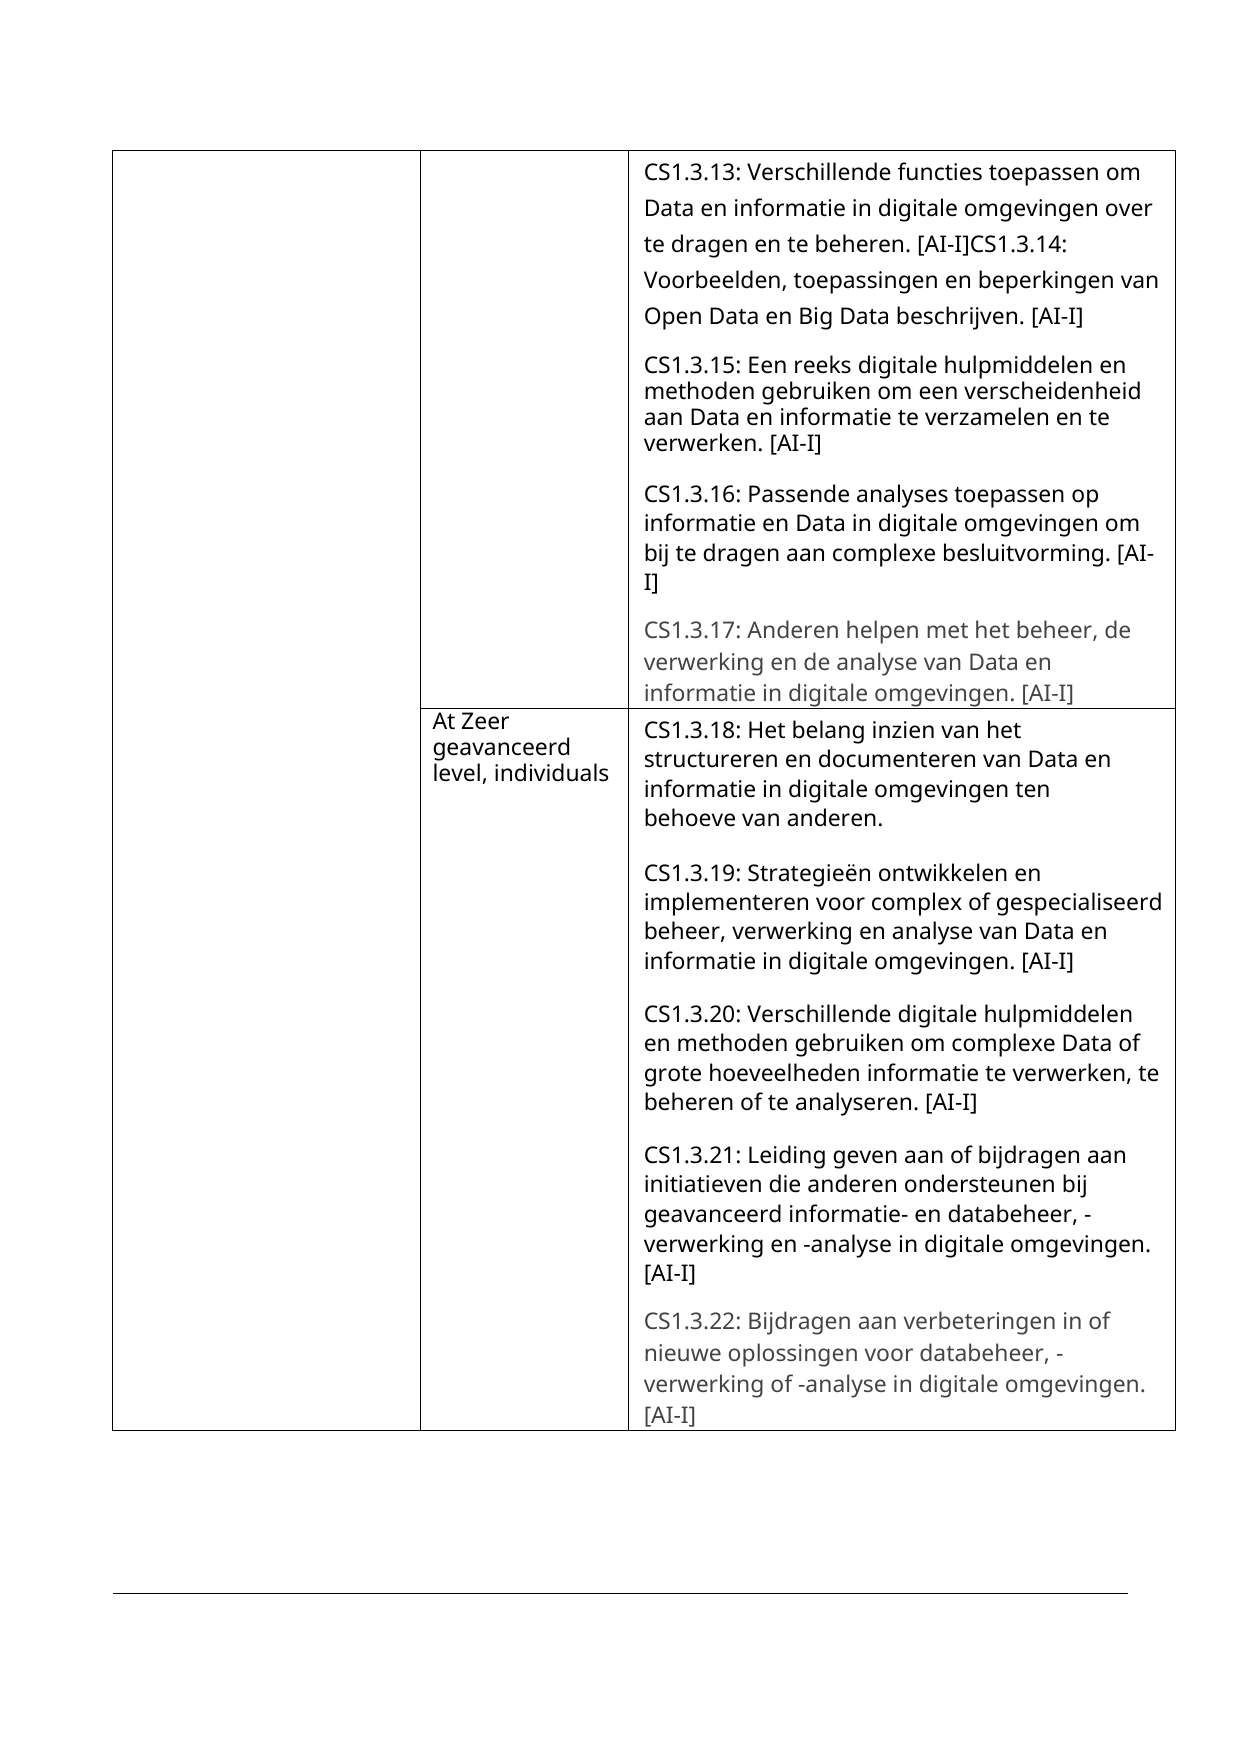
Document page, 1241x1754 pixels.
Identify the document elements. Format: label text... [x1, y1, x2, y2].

table_header [113, 151, 420, 1430]
table_cell CS1.3.13: Verschillende functies toepassen om Data en informatie in digitale omgevingen over te dragen en te beheren. [AI-I]CS1.3.14: Voorbeelden, toepassingen en beperkingen van Open Data en Big Data beschrijven. [AI-I] CS1.3.15: Een reeks digitale hulpmiddelen en methoden gebruiken om een verscheidenheid aan Data en informatie te verzamelen en te verwerken. [AI-I] CS1.3.16: Passende analyses toepassen op informatie en Data in digitale omgevingen om bij te dragen aan complexe besluitvorming. [AI-I] CS1.3.17: Anderen helpen met het beheer, de verwerking en de analyse van Data en informatie in digitale omgevingen. [AI-I] [629, 151, 1175, 708]
table_cell CS1.3.18: Het belang inzien van het structureren en documenteren van Data en informatie in digitale omgevingen ten behoeve van anderen. CS1.3.19: Strategieën ontwikkelen en implementeren voor complex of gespecialiseerd beheer, verwerking en analyse van Data en informatie in digitale omgevingen. [AI-I] CS1.3.20: Verschillende digitale hulpmiddelen en methoden gebruiken om complexe Data of grote hoeveelheden informatie te verwerken, te beheren of te analyseren. [AI-I] CS1.3.21: Leiding geven aan of bijdragen aan initiatieven die anderen ondersteunen bij geavanceerd informatie- en databeheer, -verwerking en -analyse in digitale omgevingen. [AI-I] CS1.3.22: Bijdragen aan verbeteringen in of nieuwe oplossingen voor databeheer, -verwerking of -analyse in digitale omgevingen. [AI-I] [629, 709, 1175, 1430]
table_cell At Zeer geavanceerd level, individuals [421, 709, 628, 1430]
table_cell [421, 151, 628, 708]
